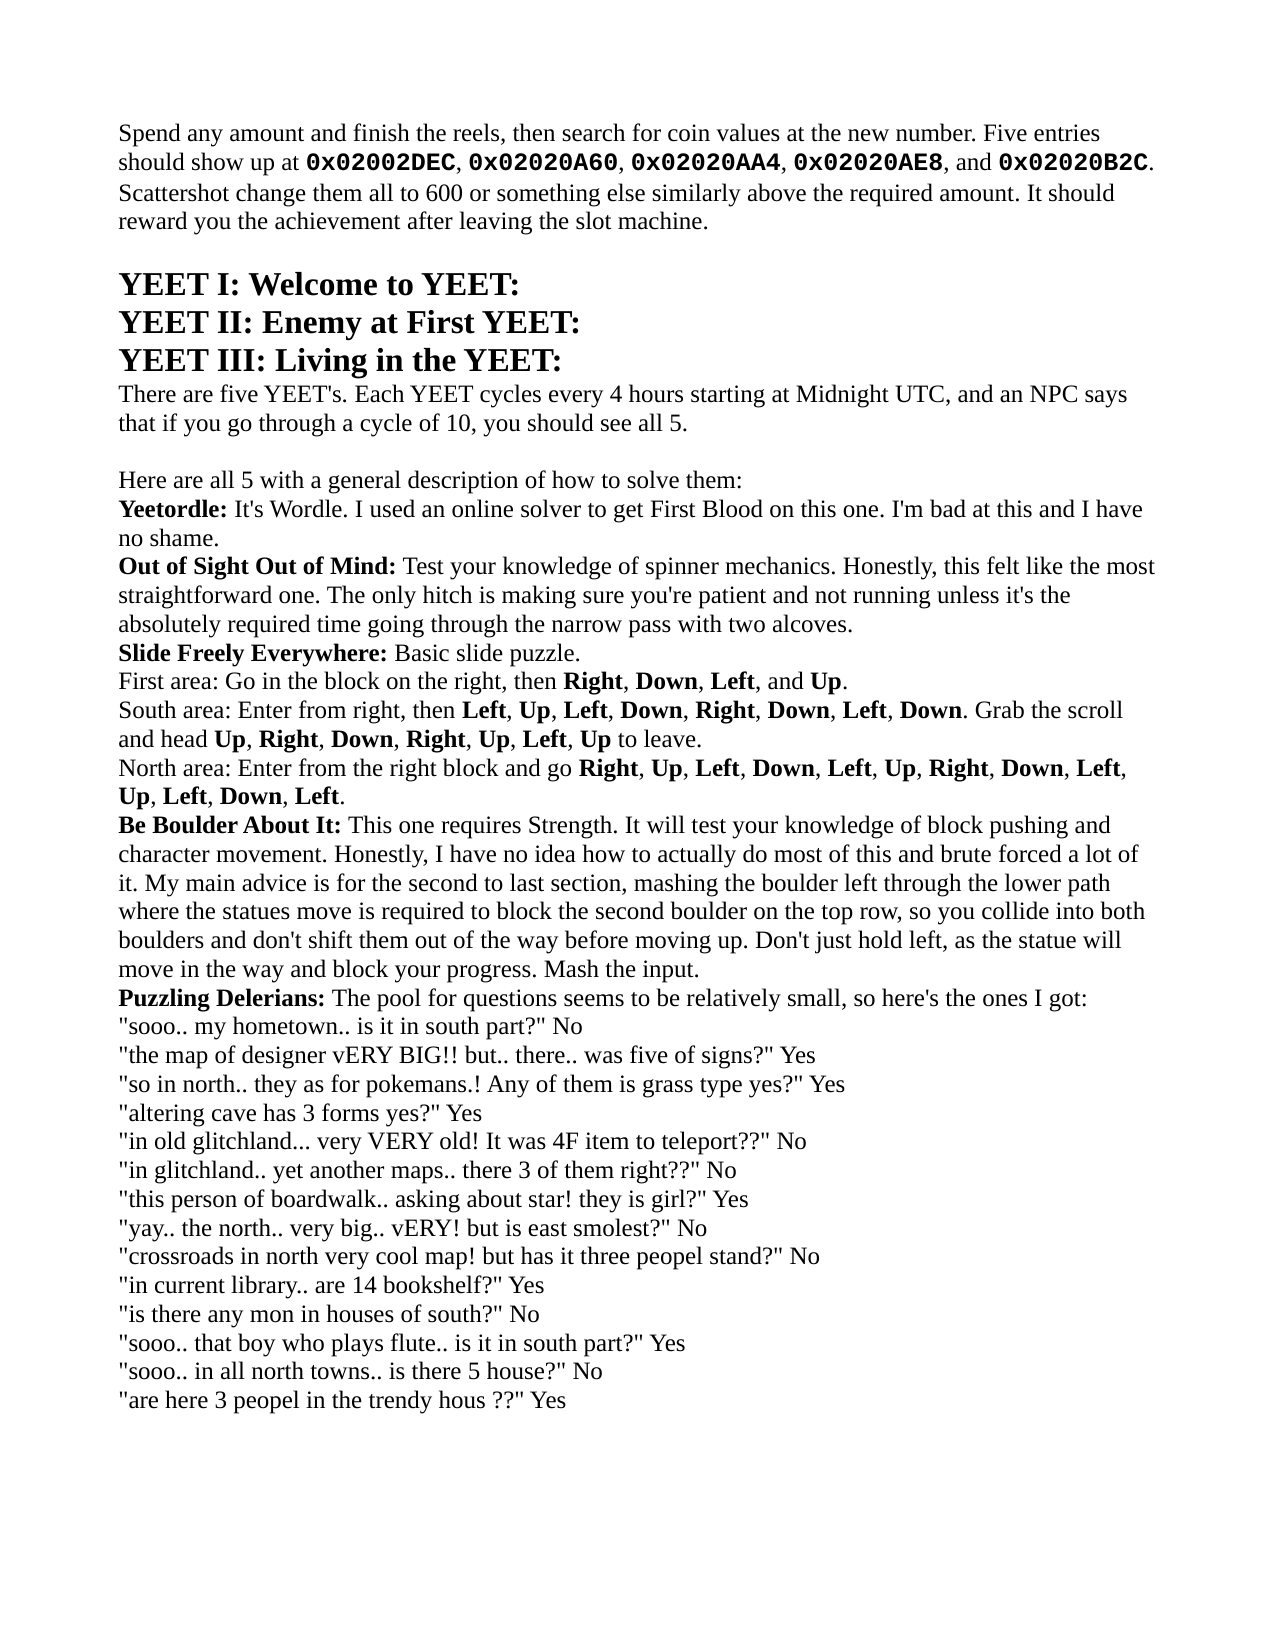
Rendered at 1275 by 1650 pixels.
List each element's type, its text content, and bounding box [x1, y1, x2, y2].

text "are here 3 peopel in the trendy hous ??" Yes [118, 1385, 1157, 1414]
text "crossroads in north very cool map! but has it three peopel stand?" No [118, 1241, 1157, 1270]
text "yay.. the north.. very big.. vERY! but is east smolest?" No [118, 1213, 1157, 1241]
text "in current library.. are 14 bookshelf?" Yes [118, 1270, 1157, 1299]
text "is there any mon in houses of south?" No [118, 1299, 1157, 1328]
text "altering cave has 3 forms yes?" Yes [118, 1098, 1157, 1126]
text Out of Sight Out of Mind: Test your knowledge of spinner mechanics. Honestly, this felt like the most straightforward one. The only hitch is making sure you're patient and not running unless it's the absolutely required time going through the narrow pass with two alcoves. [118, 551, 1157, 638]
text "sooo.. my hometown.. is it in south part?" No [118, 1011, 1157, 1040]
text "sooo.. in all north towns.. is there 5 house?" No [118, 1356, 1157, 1385]
text North area: Enter from the right block and go Right, Up, Left, Down, Left, Up, Right, Down, Left, Up, Left, Down, Left. [118, 753, 1157, 810]
text Yeetordle: It's Wordle. I used an online solver to get First Blood on this one. I'm bad at this and I have no shame. [118, 494, 1157, 551]
text "this person of boardwalk.. asking about star! they is girl?" Yes [118, 1184, 1157, 1213]
text South area: Enter from right, then Left, Up, Left, Down, Right, Down, Left, Down. Grab the scroll and head Up, Right, Down, Right, Up, Left, Up to leave. [118, 695, 1157, 753]
text Be Boulder About It: This one requires Strength. It will test your knowledge of block pushing and character movement. Honestly, I have no idea how to actually do most of this and brute forced a lot of it. My main advice is for the second to last section, mashing the boulder left through the lower path where the statues move is required to block the second boulder on the top row, so you collide into both boulders and don't shift them out of the way before moving up. Don't just hold left, as the statue will move in the way and block your progress. Mash the input. [118, 810, 1157, 983]
text "sooo.. that boy who plays flute.. is it in south part?" Yes [118, 1328, 1157, 1356]
text Slide Freely Everywhere: Basic slide puzzle. [118, 638, 1157, 666]
text Spend any amount and finish the reels, then search for coin values at the new number. Five entries should show up at 0x02002DEC, 0x02020A60, 0x02020AA4, 0x02020AE8, and 0x02020B2C. Scattershot change them all to 600 or something else similarly above the required amount. It should reward you the achievement after leaving the slot machine. [118, 118, 1157, 235]
text There are five YEET's. Each YEET cycles every 4 hours starting at Midnight UTC, and an NPC says that if you go through a cycle of 10, you should see all 5. [118, 379, 1157, 436]
text YEET II: Enemy at First YEET: [118, 302, 1157, 341]
text First area: Go in the block on the right, then Right, Down, Left, and Up. [118, 666, 1157, 695]
text "so in north.. they as for pokemans.! Any of them is grass type yes?" Yes [118, 1069, 1157, 1098]
text "the map of designer vERY BIG!! but.. there.. was five of signs?" Yes [118, 1040, 1157, 1069]
text Puzzling Delerians: The pool for questions seems to be relatively small, so here's the ones I got: [118, 983, 1157, 1011]
text "in old glitchland... very VERY old! It was 4F item to teleport??" No [118, 1126, 1157, 1155]
text YEET I: Welcome to YEET: [118, 264, 1157, 302]
text Here are all 5 with a general description of how to solve them: [118, 465, 1157, 494]
text YEET III: Living in the YEET: [118, 341, 1157, 379]
text "in glitchland.. yet another maps.. there 3 of them right??" No [118, 1155, 1157, 1184]
